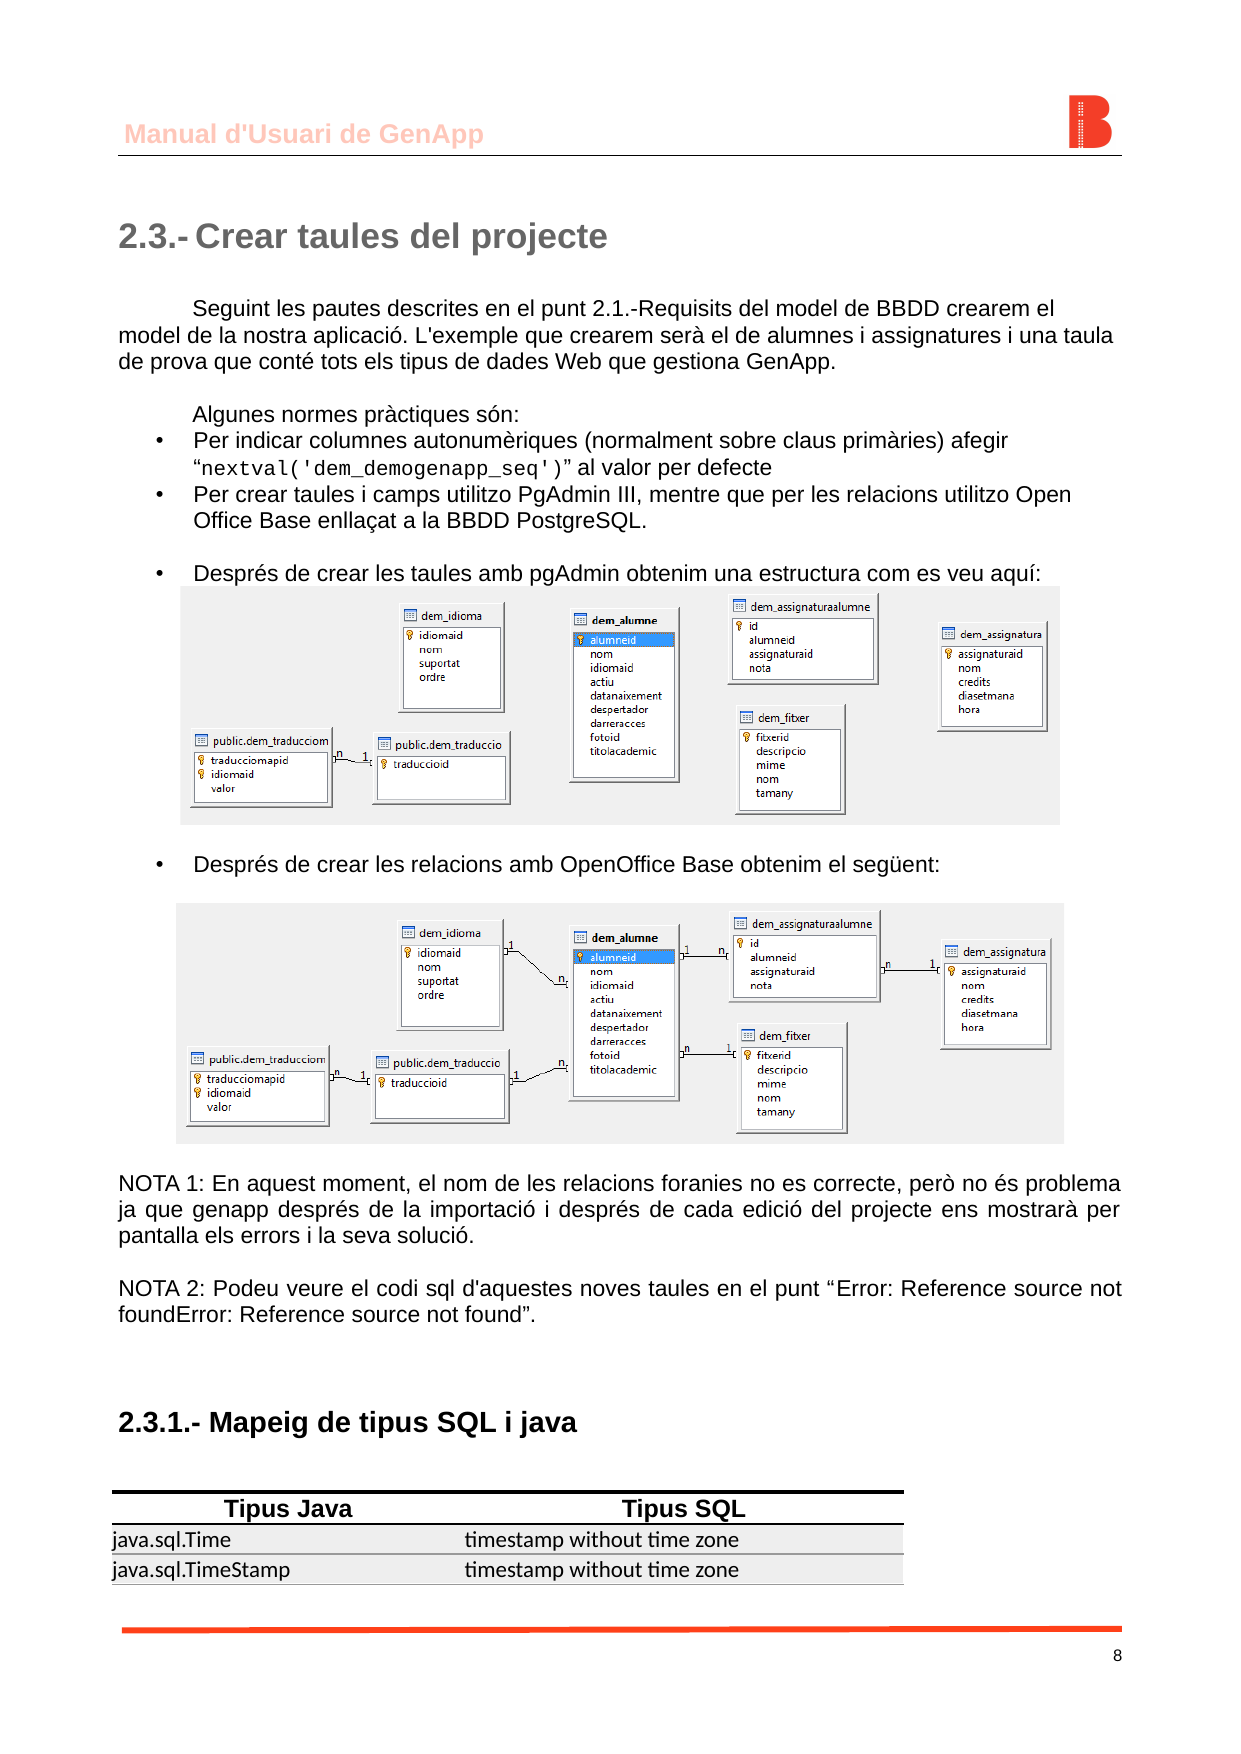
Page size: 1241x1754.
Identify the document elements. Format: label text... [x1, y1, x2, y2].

list Per crear taules i camps utilitzo PgAdmin III, mentre que per les relacions utilitzo Open Office Base enllaçat a la BBDD PostgreSQL. [156, 481, 1122, 534]
text NOTA 2: Podeu veure el codi sql d'aquestes noves taules en el punt “Error: no se encontró el origen de la referenciaError: no se encontró el origen de la referencia”. [118, 1275, 1122, 1328]
table_cell java.sql.Time [112, 1525, 464, 1553]
list Després de crear les taules amb pgAdmin obtenim una estructura com es veu aquí: [156, 560, 1122, 587]
picture [176, 903, 1065, 1144]
table_cell java.sql.TimeStamp [112, 1555, 464, 1583]
list Per indicar columnes autonumèriques (normalment sobre claus primàries) afegir “nextval('dem_demogenapp_seq')” al valor per defecte [156, 427, 1122, 481]
text NOTA 1: En aquest moment, el nom de les relacions foranies no es correcte, però no és problema ja que genapp després de la importació i després de cada edició del projecte ens mostrarà per pantalla els errors i la seva solució. [118, 1169, 1122, 1248]
subtitle Crear taules del projecte [118, 216, 1122, 256]
table_header Tipus SQL [464, 1494, 903, 1523]
subtitle Mapeig de tipus SQL i java [118, 1405, 1122, 1439]
list Després de crear les relacions amb OpenOffice Base obtenim el següent: [156, 851, 1122, 877]
picture [1063, 94, 1117, 150]
text Seguint les pautes descrites en el punt 2.1.-Requisits del model de BBDD crearem el model de la nostra aplicació. L'exemple que crearem serà el de alumnes i assignatures i una taula de prova que conté tots els tipus de dades Web que gestiona GenApp. [118, 295, 1122, 374]
text Algunes normes pràctiques són: [118, 401, 1122, 427]
table_cell timestamp without time zone [464, 1555, 903, 1583]
table_cell timestamp without time zone [464, 1525, 903, 1553]
table_header Tipus Java [112, 1494, 464, 1523]
picture [180, 586, 1060, 825]
